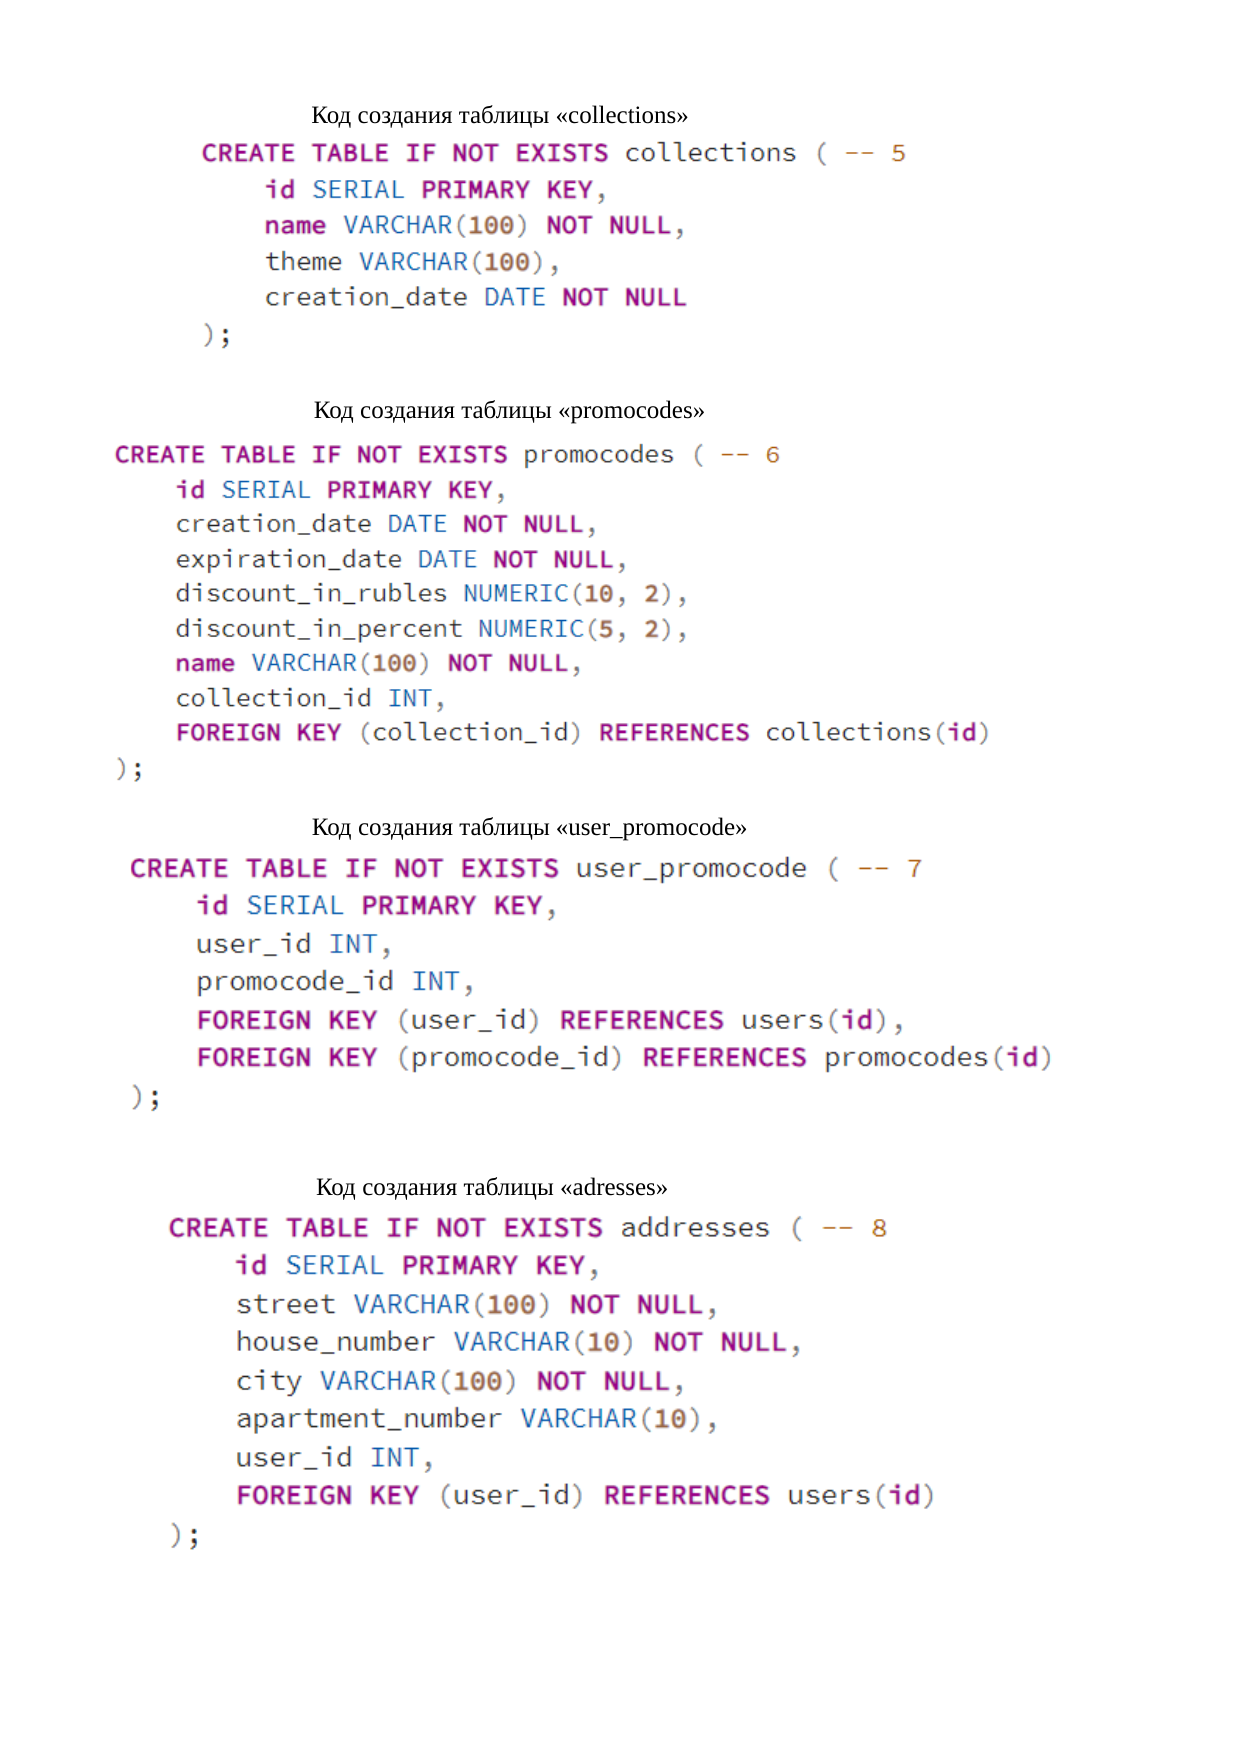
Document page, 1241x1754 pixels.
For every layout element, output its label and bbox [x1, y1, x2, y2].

picture [130, 841, 1135, 1122]
picture [105, 430, 1110, 793]
picture [196, 126, 939, 366]
picture [162, 1193, 995, 1559]
